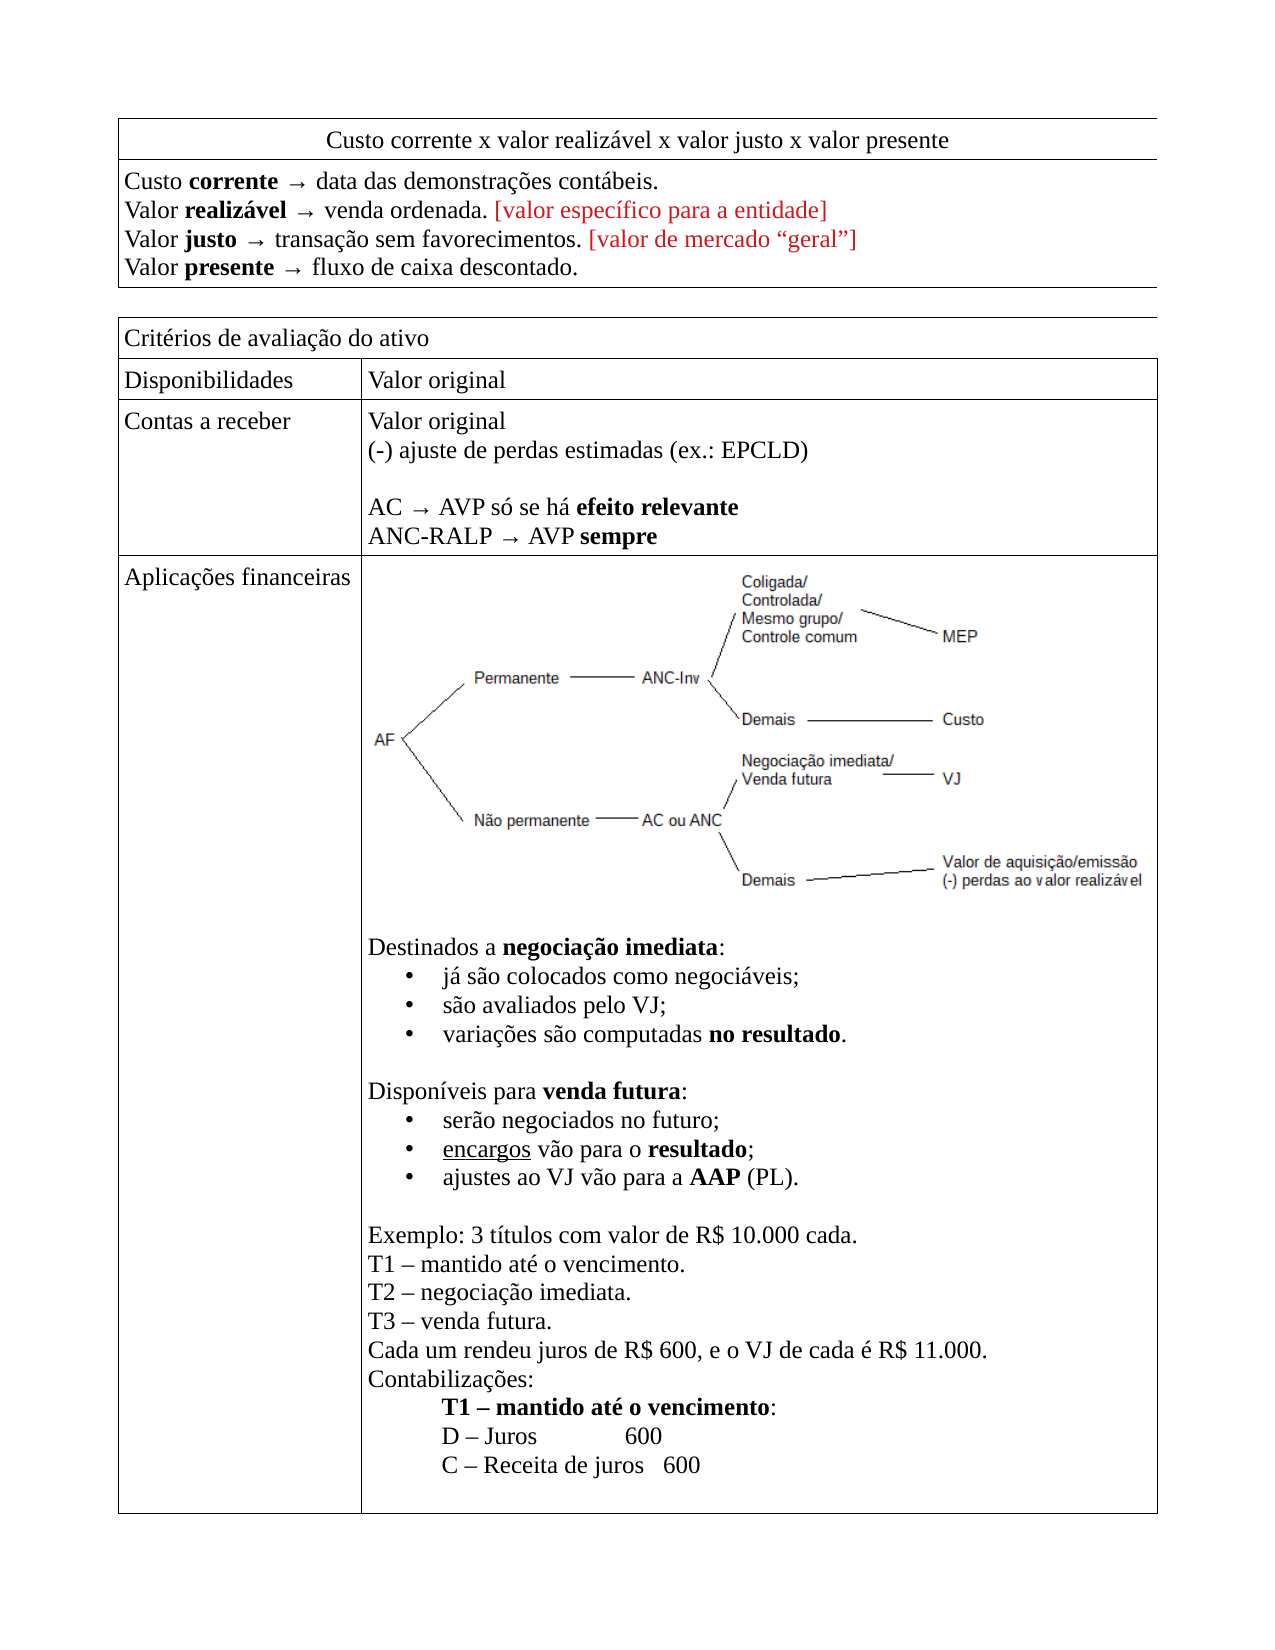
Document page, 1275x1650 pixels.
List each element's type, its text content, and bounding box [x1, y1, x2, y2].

picture [367, 562, 1152, 904]
table_header Critérios de avaliação do ativo [119, 318, 1157, 358]
table_cell Valor original [362, 359, 1157, 399]
table_cell Destinados a negociação imediata: já são colocados como negociáveis; são avaliados pelo VJ; variações são computadas no resultado. Disponíveis para venda futura: serão negociados no futuro; encargos vão para o resultado; ajustes ao VJ vão para a AAP (PL). Exemplo: 3 títulos com valor de R$ 10.000 cada. T1 – mantido até o vencimento. T2 – negociação imediata. T3 – venda futura. Cada um rendeu juros de R$ 600, e o VJ de cada é R$ 11.000. Contabilizações: T1 – mantido até o vencimento: D – Juros 600 C – Receita de juros 600 [362, 556, 1157, 1513]
table_cell Contas a receber [119, 400, 361, 555]
table_cell Valor original (-) ajuste de perdas estimadas (ex.: EPCLD) AC → AVP só se há efeito relevante ANC-RALP → AVP sempre [362, 400, 1157, 555]
table_cell Aplicações financeiras [119, 556, 361, 1513]
table_cell Disponibilidades [119, 359, 361, 399]
table_cell Custo corrente → data das demonstrações contábeis. Valor realizável → venda ordenada. [valor específico para a entidade] Valor justo → transação sem favorecimentos. [valor de mercado “geral”] Valor presente → fluxo de caixa descontado. [119, 160, 1157, 287]
table_header Custo corrente x valor realizável x valor justo x valor presente [119, 119, 1157, 159]
